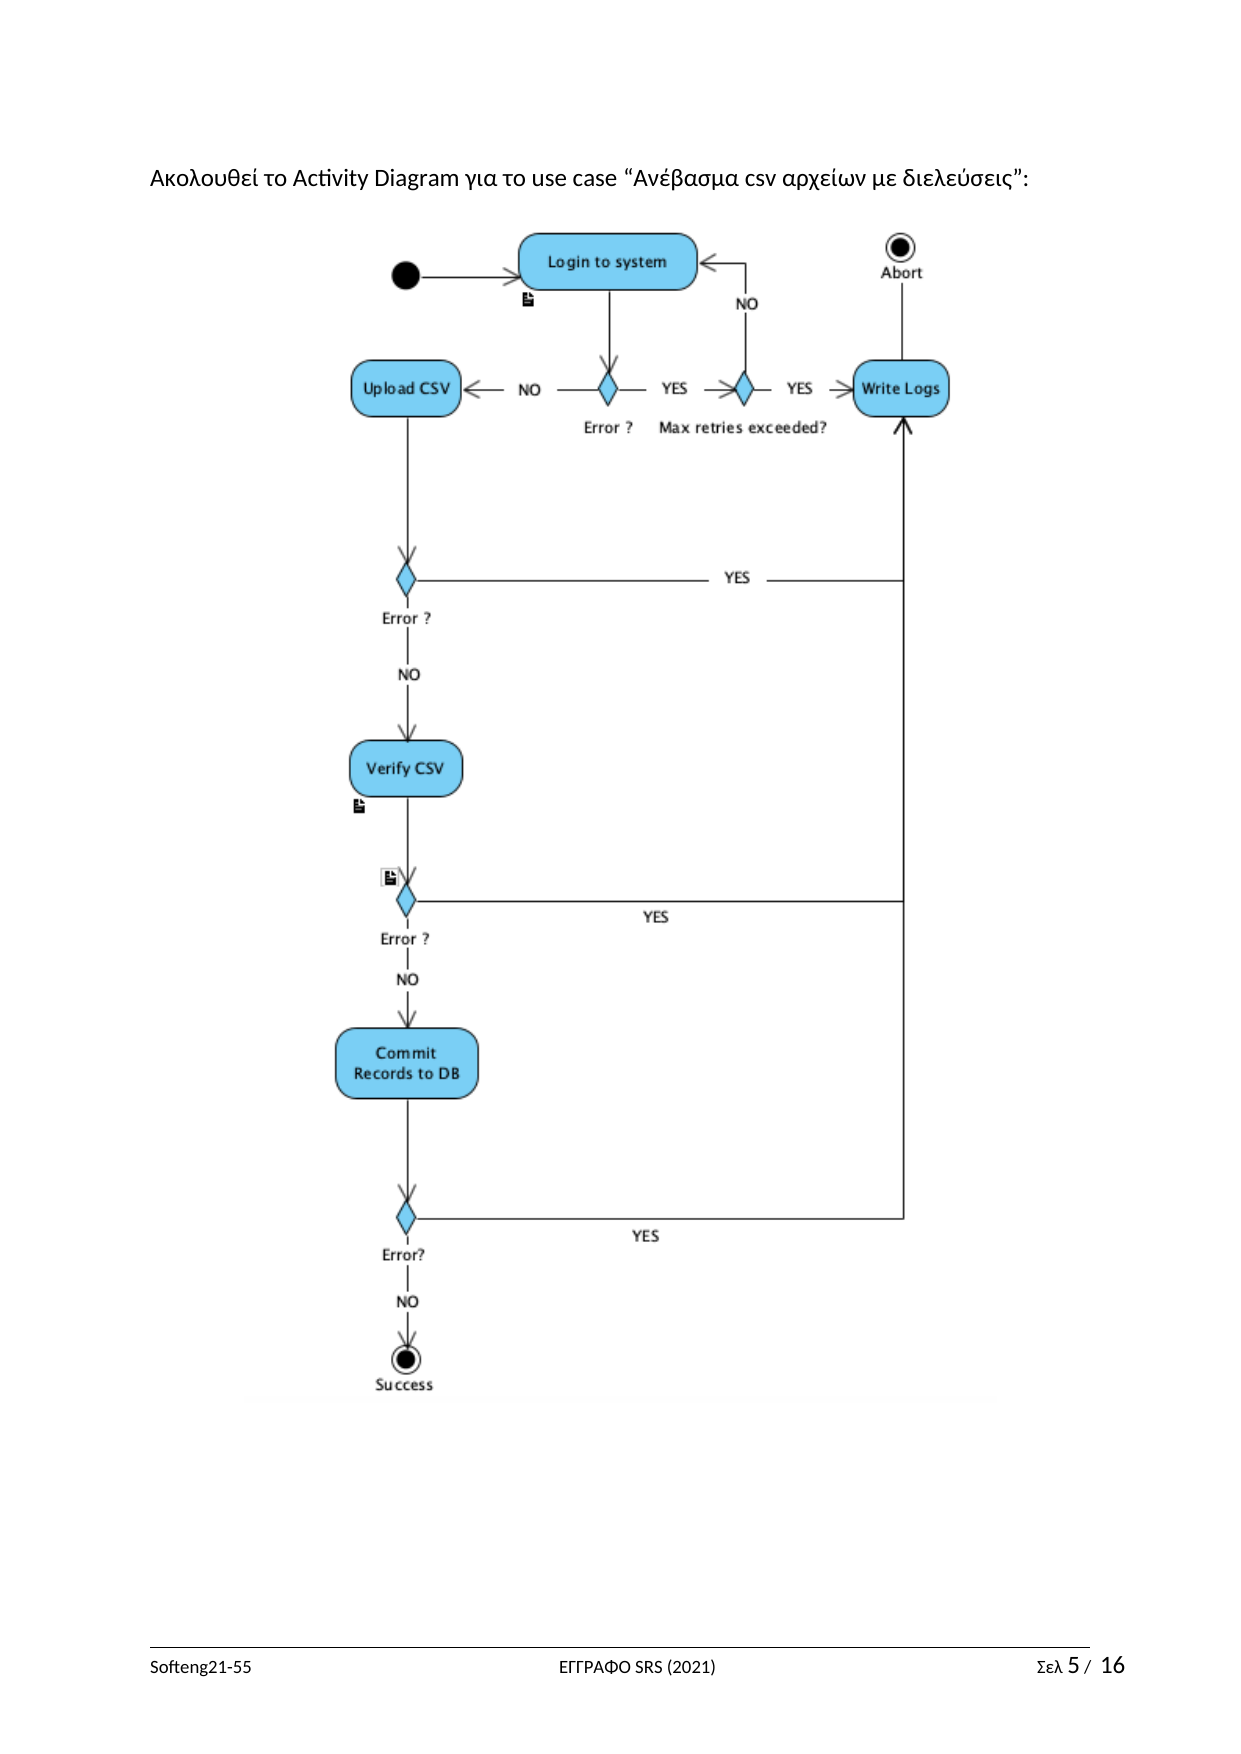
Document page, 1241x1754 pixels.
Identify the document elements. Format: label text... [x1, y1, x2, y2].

picture [243, 205, 997, 1403]
text Ακολουθεί το Activity Diagram για το use case “Ανέβασμα csv αρχείων με διελεύσεις”: [150, 162, 1090, 193]
